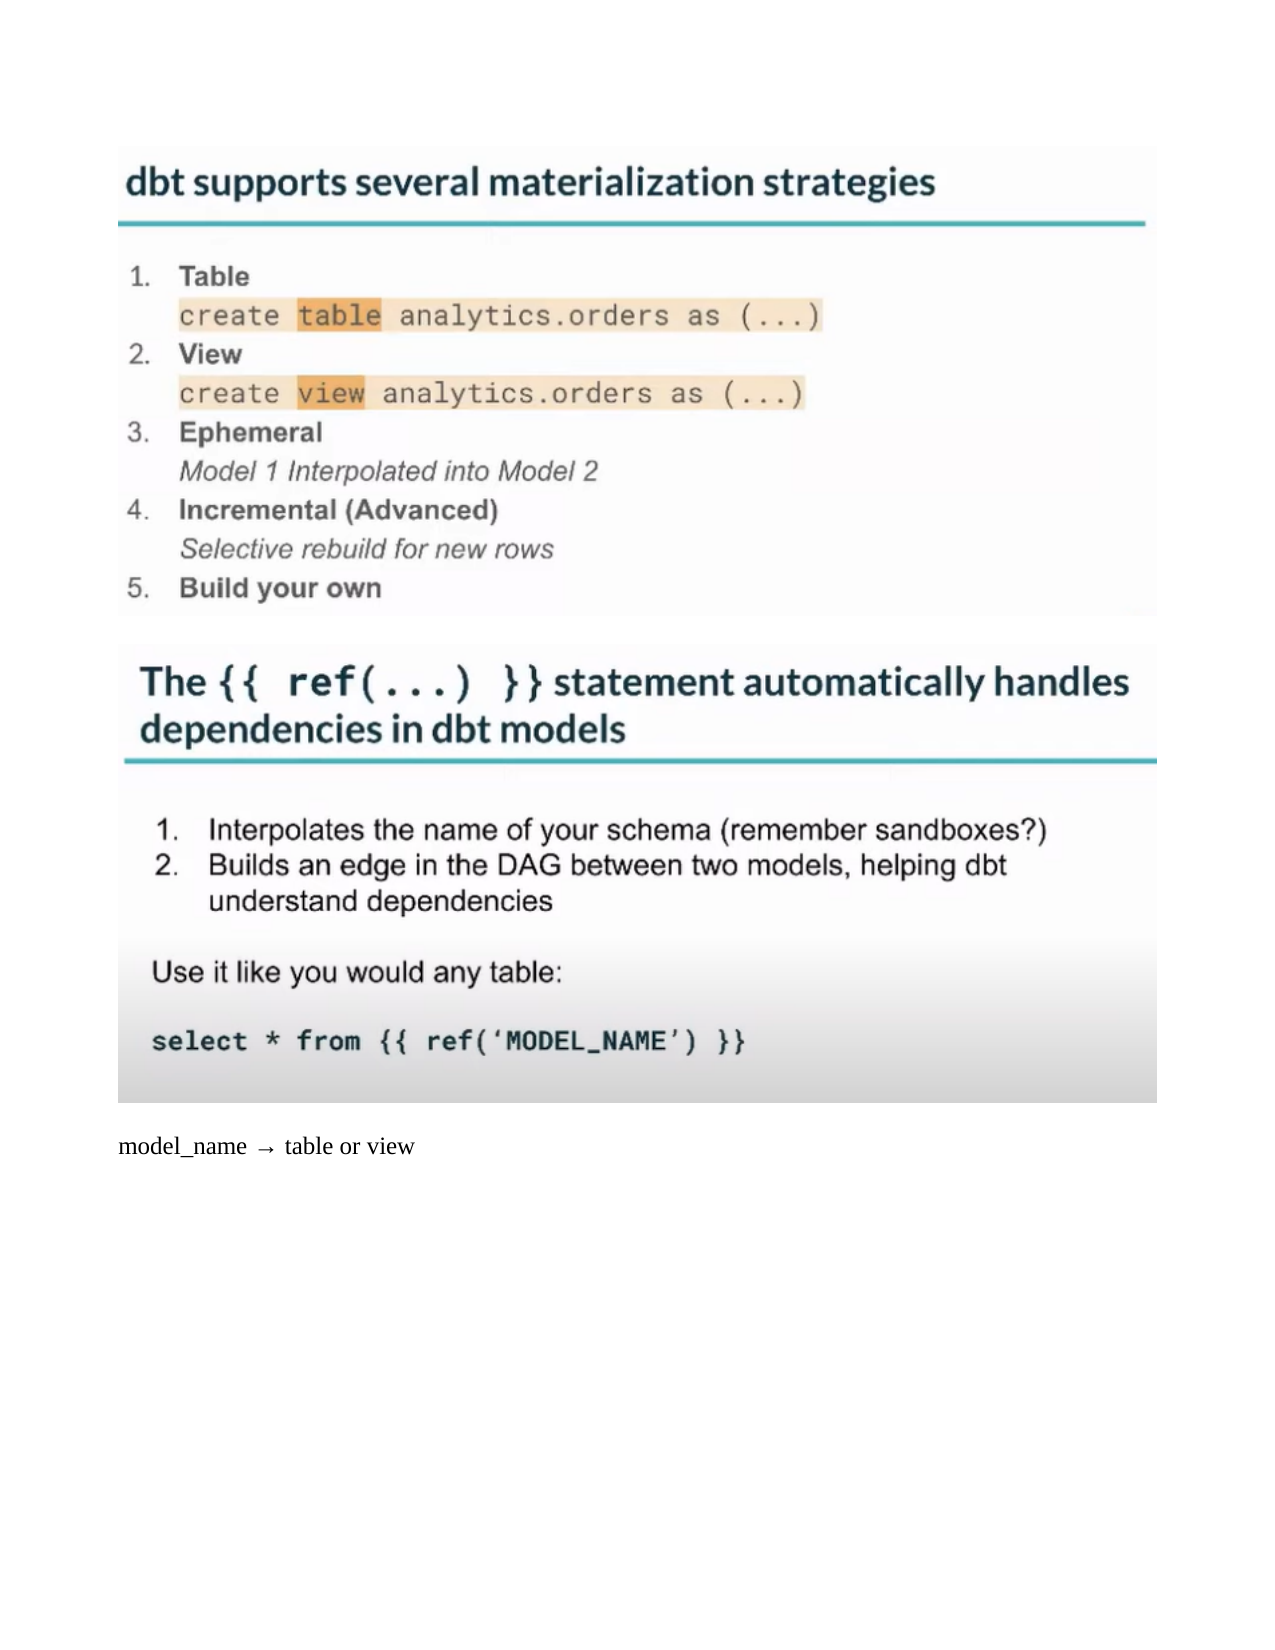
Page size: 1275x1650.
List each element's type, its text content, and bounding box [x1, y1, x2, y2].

picture [118, 644, 1157, 1103]
picture [118, 146, 1157, 616]
text model_name → table or view [118, 1131, 1157, 1160]
